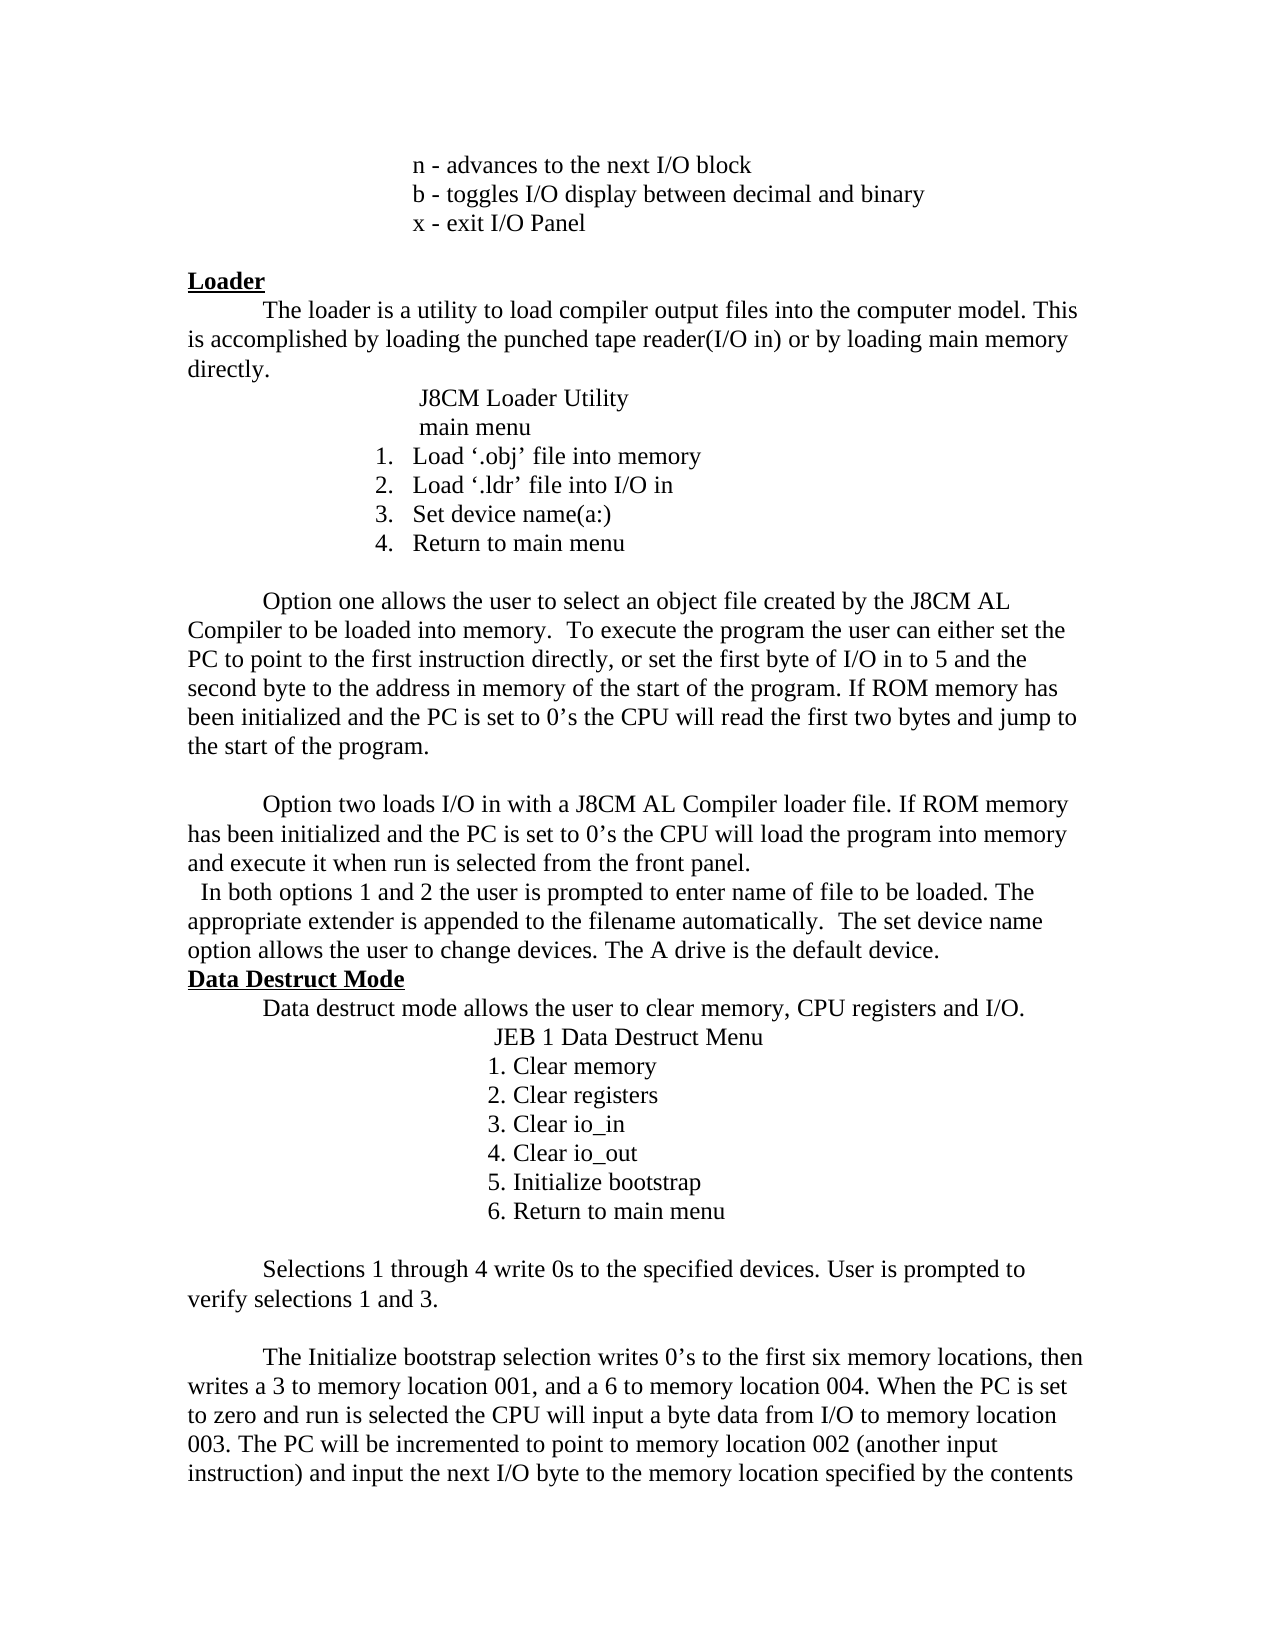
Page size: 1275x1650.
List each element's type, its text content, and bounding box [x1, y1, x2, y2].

text In both options 1 and 2 the user is prompted to enter name of file to be loaded. The appropriate extender is appended to the filename automatically. The set device name option allows the user to change devices. The A drive is the default device. [187, 877, 1087, 964]
text Data Destruct Mode [187, 964, 1087, 993]
list Load ‘.obj’ file into memory [375, 441, 1087, 470]
text b - toggles I/O display between decimal and binary [412, 179, 1087, 208]
list Return to main menu [375, 528, 1087, 557]
list Set device name(a:) [375, 499, 1087, 528]
text JEB 1 Data Destruct Menu [187, 1022, 1087, 1051]
text Data destruct mode allows the user to clear memory, CPU registers and I/O. [187, 993, 1087, 1022]
text x - exit I/O Panel [412, 208, 1087, 237]
text Loader [187, 266, 1087, 295]
text n - advances to the next I/O block [412, 150, 1087, 179]
list Load ‘.ldr’ file into I/O in [375, 470, 1087, 499]
text 1. Clear memory [187, 1051, 1087, 1080]
text Option one allows the user to select an object file created by the J8CM AL Compiler to be loaded into memory. To execute the program the user can either set the PC to point to the first instruction directly, or set the first byte of I/O in to 5 and the second byte to the address in memory of the start of the program. If ROM memory has been initialized and the PC is set to 0’s the CPU will read the first two bytes and jump to the start of the program. [187, 586, 1087, 760]
text 3. Clear io_in [187, 1109, 1087, 1138]
text Selections 1 through 4 write 0s to the specified devices. User is prompted to verify selections 1 and 3. [187, 1254, 1087, 1312]
text 2. Clear registers [187, 1080, 1087, 1109]
text J8CM Loader Utility [187, 382, 1087, 412]
text Option two loads I/O in with a J8CM AL Compiler loader file. If ROM memory has been initialized and the PC is set to 0’s the CPU will load the program into memory and execute it when run is selected from the front panel. [187, 789, 1087, 877]
list 4. Clear io_out 5. Initialize bootstrap 6. Return to main menu [487, 1138, 1087, 1225]
text main menu [187, 412, 1087, 441]
text The Initialize bootstrap selection writes 0’s to the first six memory locations, then writes a 3 to memory location 001, and a 6 to memory location 004. When the PC is set to zero and run is selected the CPU will input a byte data from I/O to memory location 003. The PC will be incremented to point to memory location 002 (another input instruction) and input the next I/O byte to the memory location specified by the contents [187, 1342, 1087, 1487]
text The loader is a utility to load compiler output files into the computer model. This is accomplished by loading the punched tape reader(I/O in) or by loading main memory directly. [187, 295, 1087, 382]
